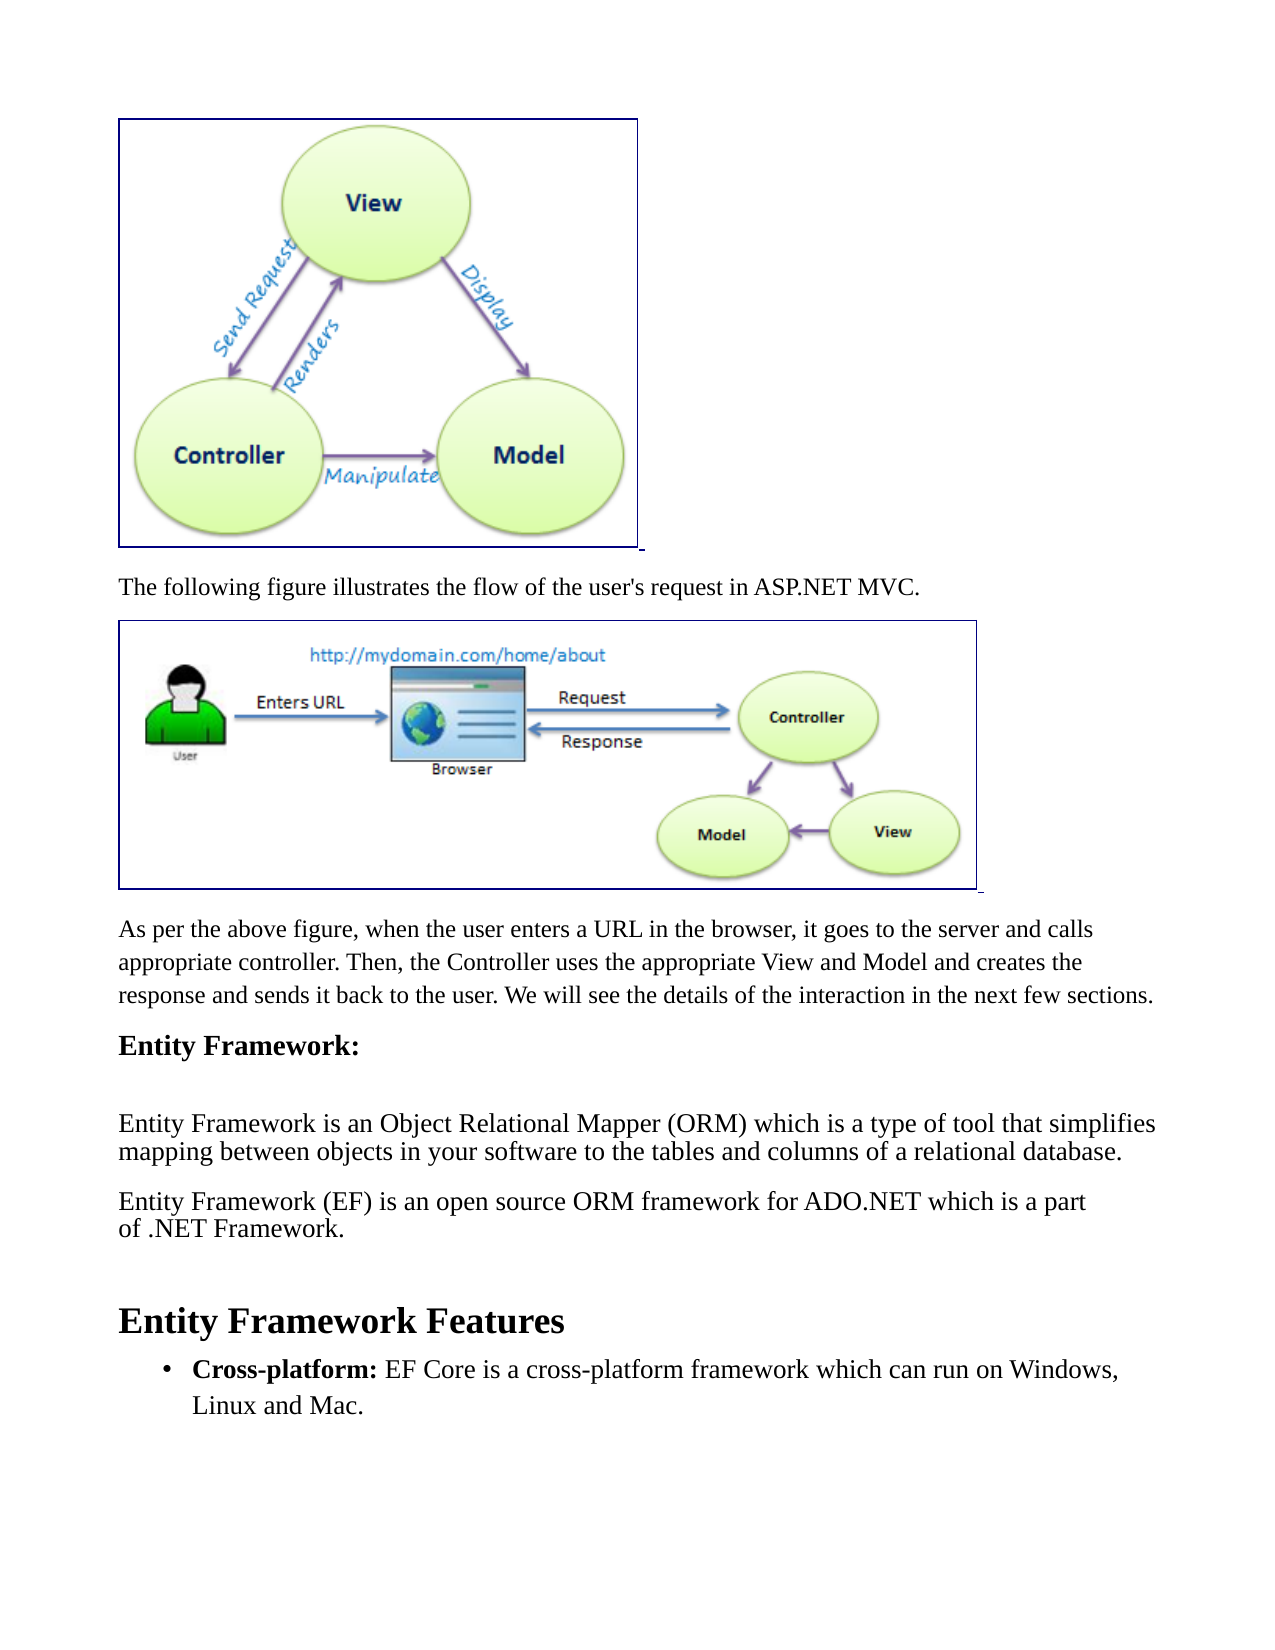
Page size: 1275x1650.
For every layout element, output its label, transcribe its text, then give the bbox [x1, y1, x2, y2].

title Entity Framework is an Object Relational Mapper (ORM) which is a type of tool that simplifies mapping between objects in your software to the tables and columns of a relational database. [118, 1111, 1157, 1167]
list Cross-platform: EF Core is a cross-platform framework which can run on Windows, Linux and Mac. [162, 1354, 1157, 1421]
picture [120, 120, 637, 546]
subtitle Entity Framework Features [118, 1298, 1157, 1341]
title Entity Framework (EF) is an open source ORM framework for ADO.NET which is a part of .NET Framework. [118, 1187, 1157, 1244]
text Entity Framework: [118, 1028, 1157, 1061]
text The following figure illustrates the flow of the user's request in ASP.NET MVC. [118, 572, 1157, 601]
text As per the above figure, when the user enters a URL in the browser, it goes to the server and calls appropriate controller. Then, the Controller uses the appropriate View and Model and creates the response and sends it back to the user. We will see the details of the interaction in the next few sections. [118, 914, 1157, 1009]
picture [120, 621, 976, 888]
